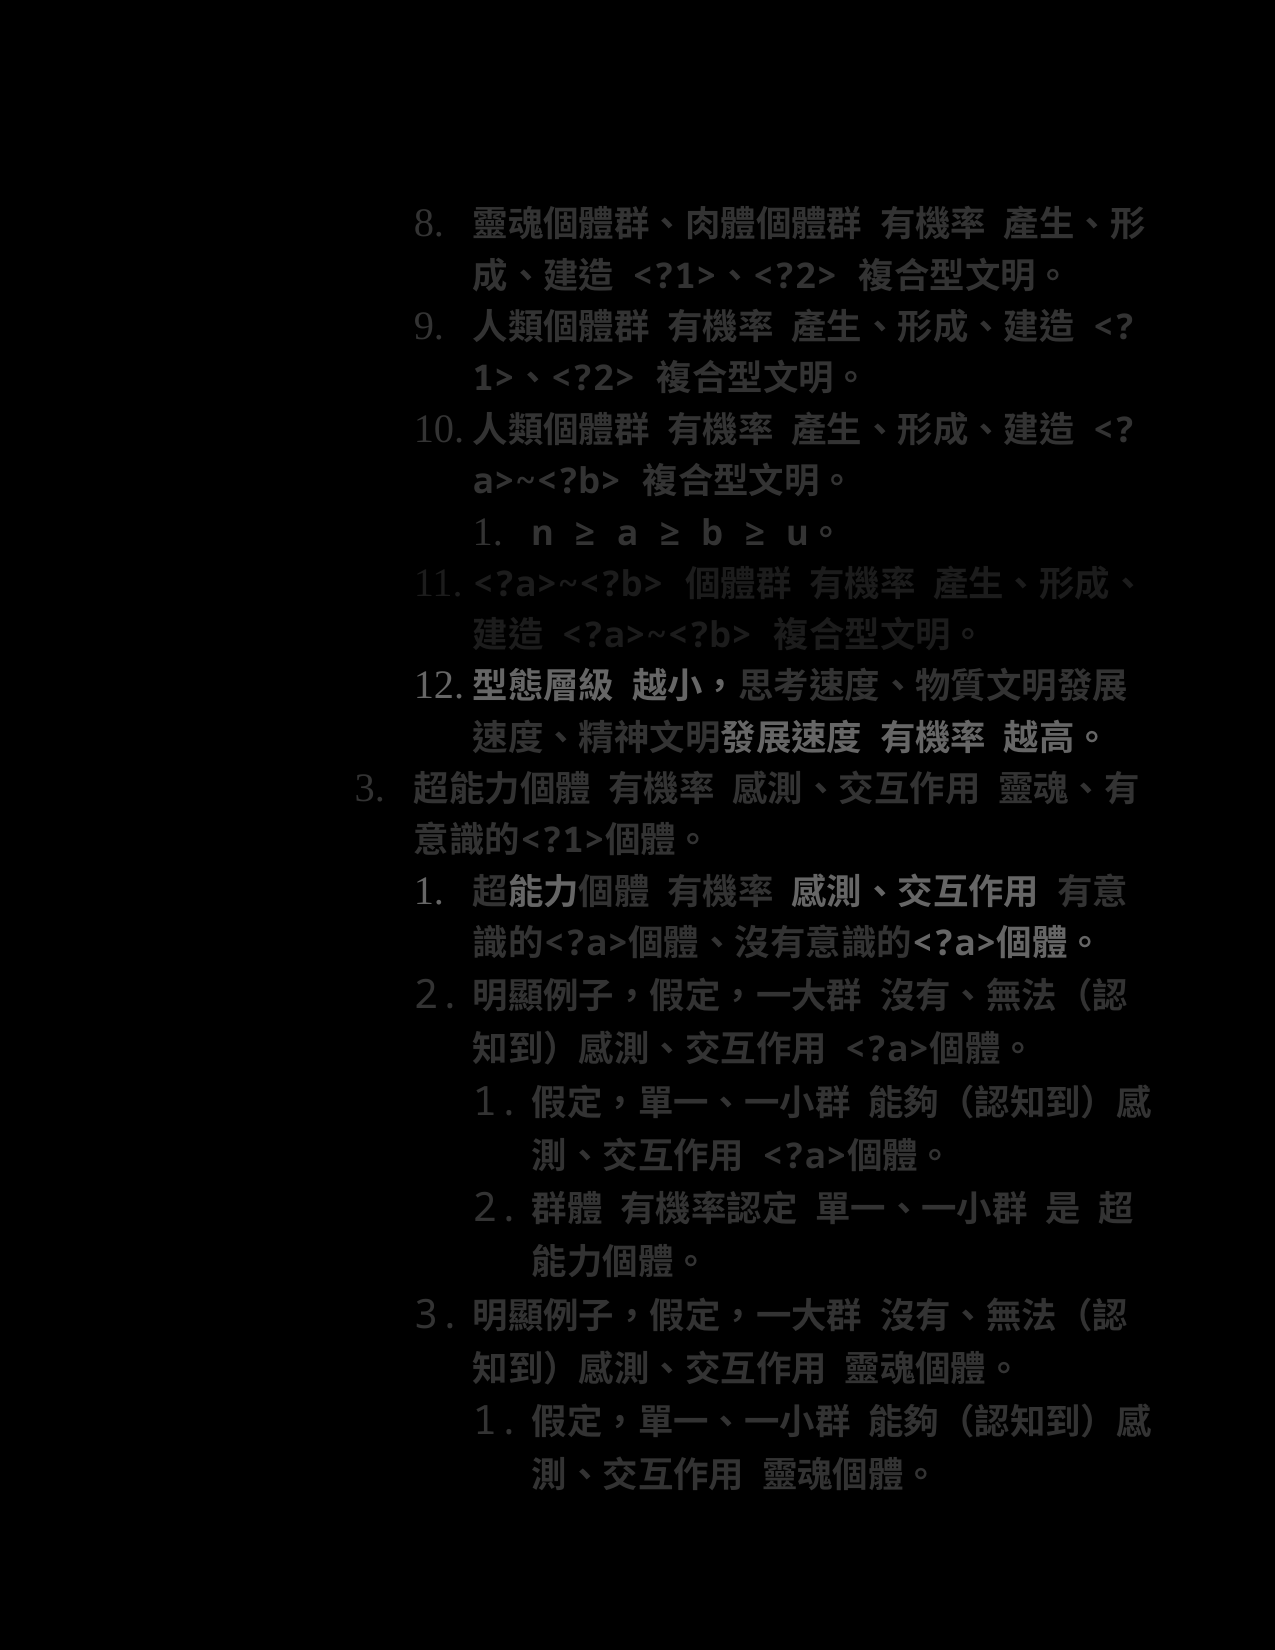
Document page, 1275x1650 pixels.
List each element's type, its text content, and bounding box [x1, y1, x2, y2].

list 假定，單一、一小群 能夠（認知到）感測、交互作用 靈魂個體。 [472, 1391, 1157, 1498]
list <?a>~<?b> 個體群 有機率 產生、形成、建造 <?a>~<?b> 複合型文明。 [413, 555, 1157, 658]
list 超能力個體 有機率 感測、交互作用 靈魂、有意識的<?1>個體。 [354, 760, 1157, 863]
list 超能力個體 有機率 感測、交互作用 有意識的<?a>個體、沒有意識的<?a>個體。 [413, 863, 1157, 966]
list 人類個體群 有機率 產生、形成、建造 <?a>~<?b> 複合型文明。 [413, 401, 1157, 504]
list 明顯例子，假定，一大群 沒有、無法（認知到）感測、交互作用 <?a>個體。 [413, 966, 1157, 1072]
list 人類個體群 有機率 產生、形成、建造 <?1>、<?2> 複合型文明。 [413, 298, 1157, 401]
list n ≥ a ≥ b ≥ u。 [472, 504, 1157, 555]
list 群體 有機率認定 單一、一小群 是 超能力個體。 [472, 1178, 1157, 1285]
list 明顯例子，假定，一大群 沒有、無法（認知到）感測、交互作用 靈魂個體。 [413, 1285, 1157, 1391]
list 型態層級 越小，思考速度、物質文明發展速度、精神文明發展速度 有機率 越高。 [413, 658, 1157, 760]
list 靈魂個體群、肉體個體群 有機率 產生、形成、建造 <?1>、<?2> 複合型文明。 [413, 196, 1157, 298]
list 假定，單一、一小群 能夠（認知到）感測、交互作用 <?a>個體。 [472, 1072, 1157, 1178]
